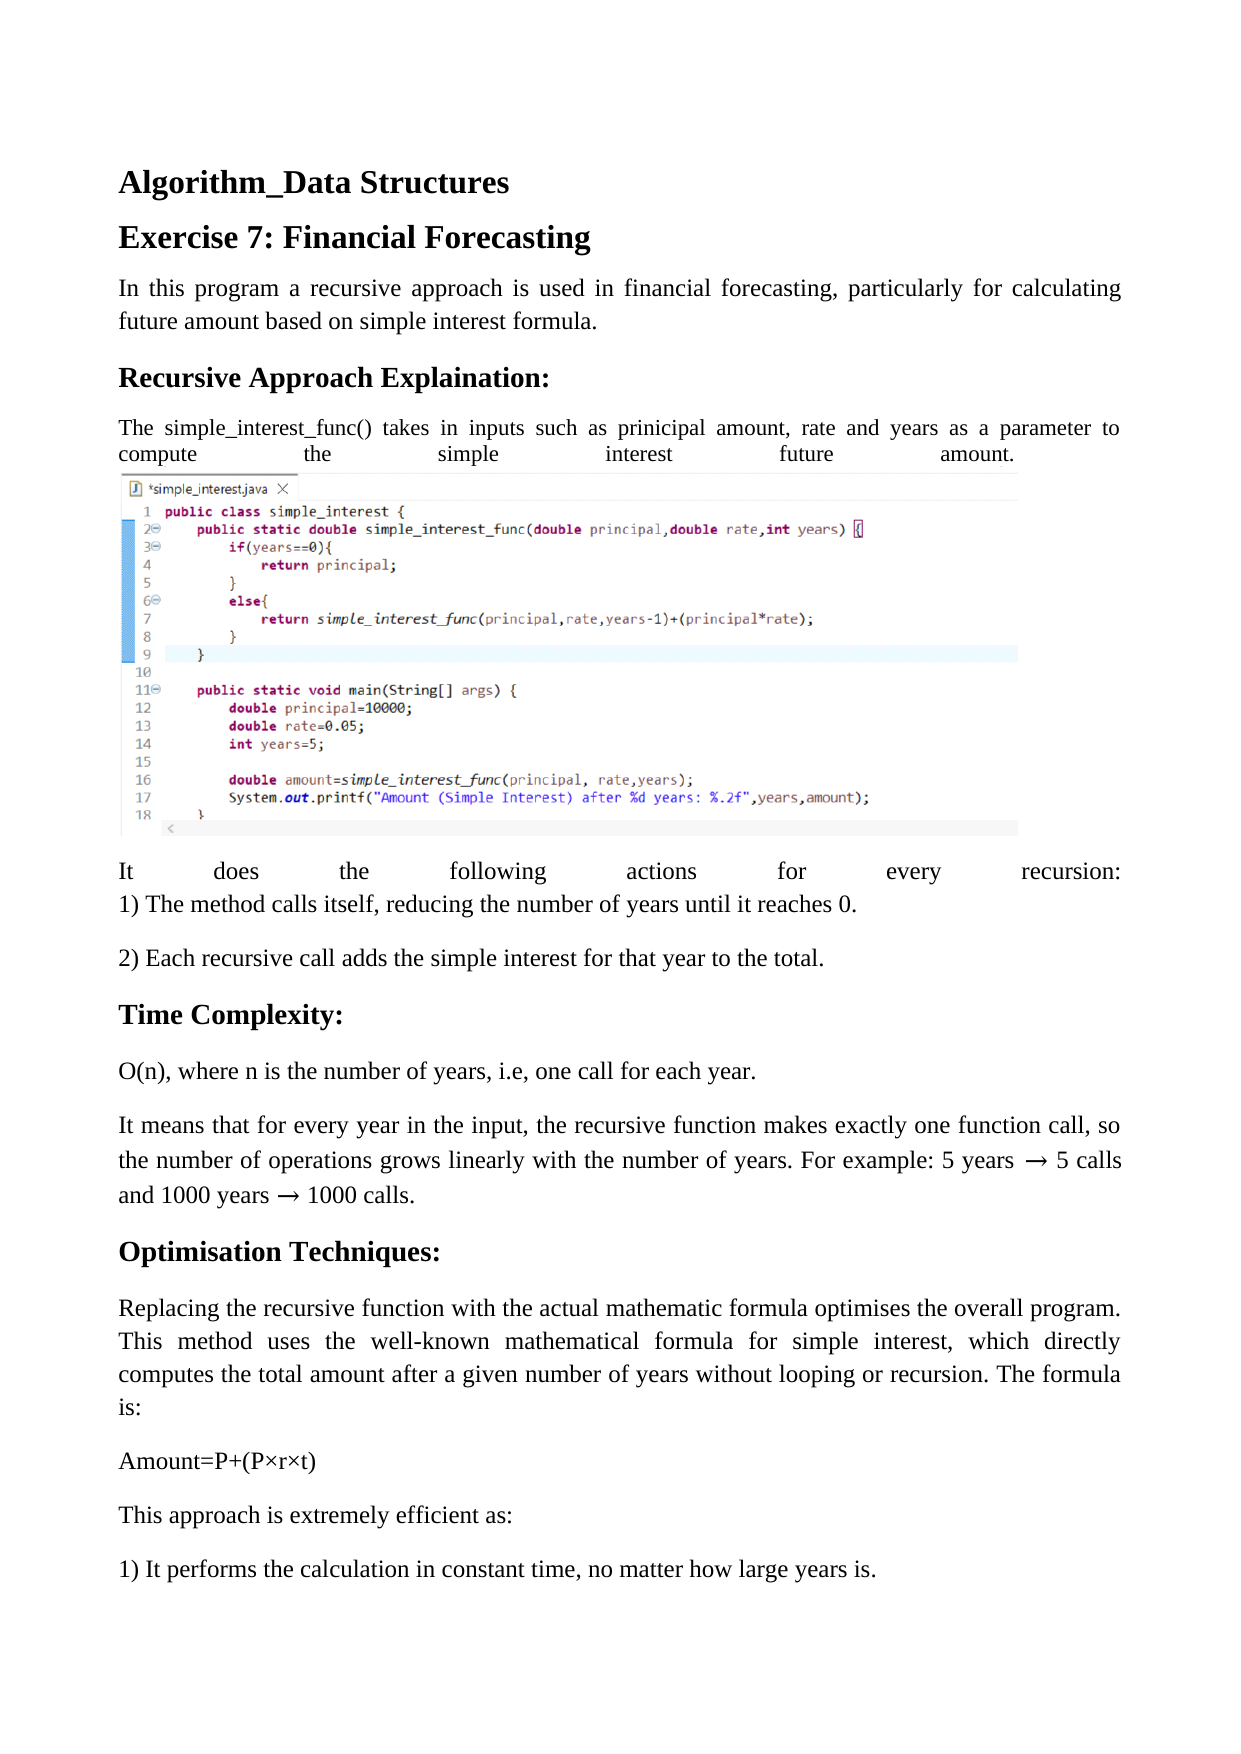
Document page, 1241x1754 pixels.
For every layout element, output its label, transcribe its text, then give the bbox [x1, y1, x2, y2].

text Replacing the recursive function with the actual mathematic formula optimises the overall program. This method uses the well-known mathematical formula for simple interest, which directly computes the total amount after a given number of years without looping or recursion. The formula is: [118, 1293, 1122, 1421]
text Time Complexity: [118, 997, 1122, 1031]
text 2) Each recursive call adds the simple interest for that year to the total. [118, 943, 1122, 972]
text Exercise 7: Financial Forecasting [118, 218, 1122, 256]
text Recursive Approach Explaination: [118, 360, 1122, 393]
text Amount=P+(P×r×t) [118, 1446, 1122, 1475]
text The simple_interest_func() takes in inputs such as prinicipal amount, rate and years as a parameter to compute the simple interest future amount. [118, 414, 1122, 836]
text This approach is extremely efficient as: [118, 1500, 1122, 1529]
text Optimisation Techniques: [118, 1234, 1122, 1267]
text 1) It performs the calculation in constant time, no matter how large years is. [118, 1554, 1122, 1582]
text In this program a recursive approach is used in financial forecasting, particularly for calculating future amount based on simple interest formula. [118, 273, 1122, 334]
text It means that for every year in the input, the recursive function makes exactly one function call, so the number of operations grows linearly with the number of years. For example: 5 years → 5 calls and 1000 years → 1000 calls. [118, 1110, 1122, 1208]
text O(n), where n is the number of years, i.e, one call for each year. [118, 1056, 1122, 1085]
text It does the following actions for every recursion: 1) The method calls itself, reducing the number of years until it reaches 0. [118, 856, 1122, 918]
text Algorithm_Data Structures [118, 163, 1122, 201]
